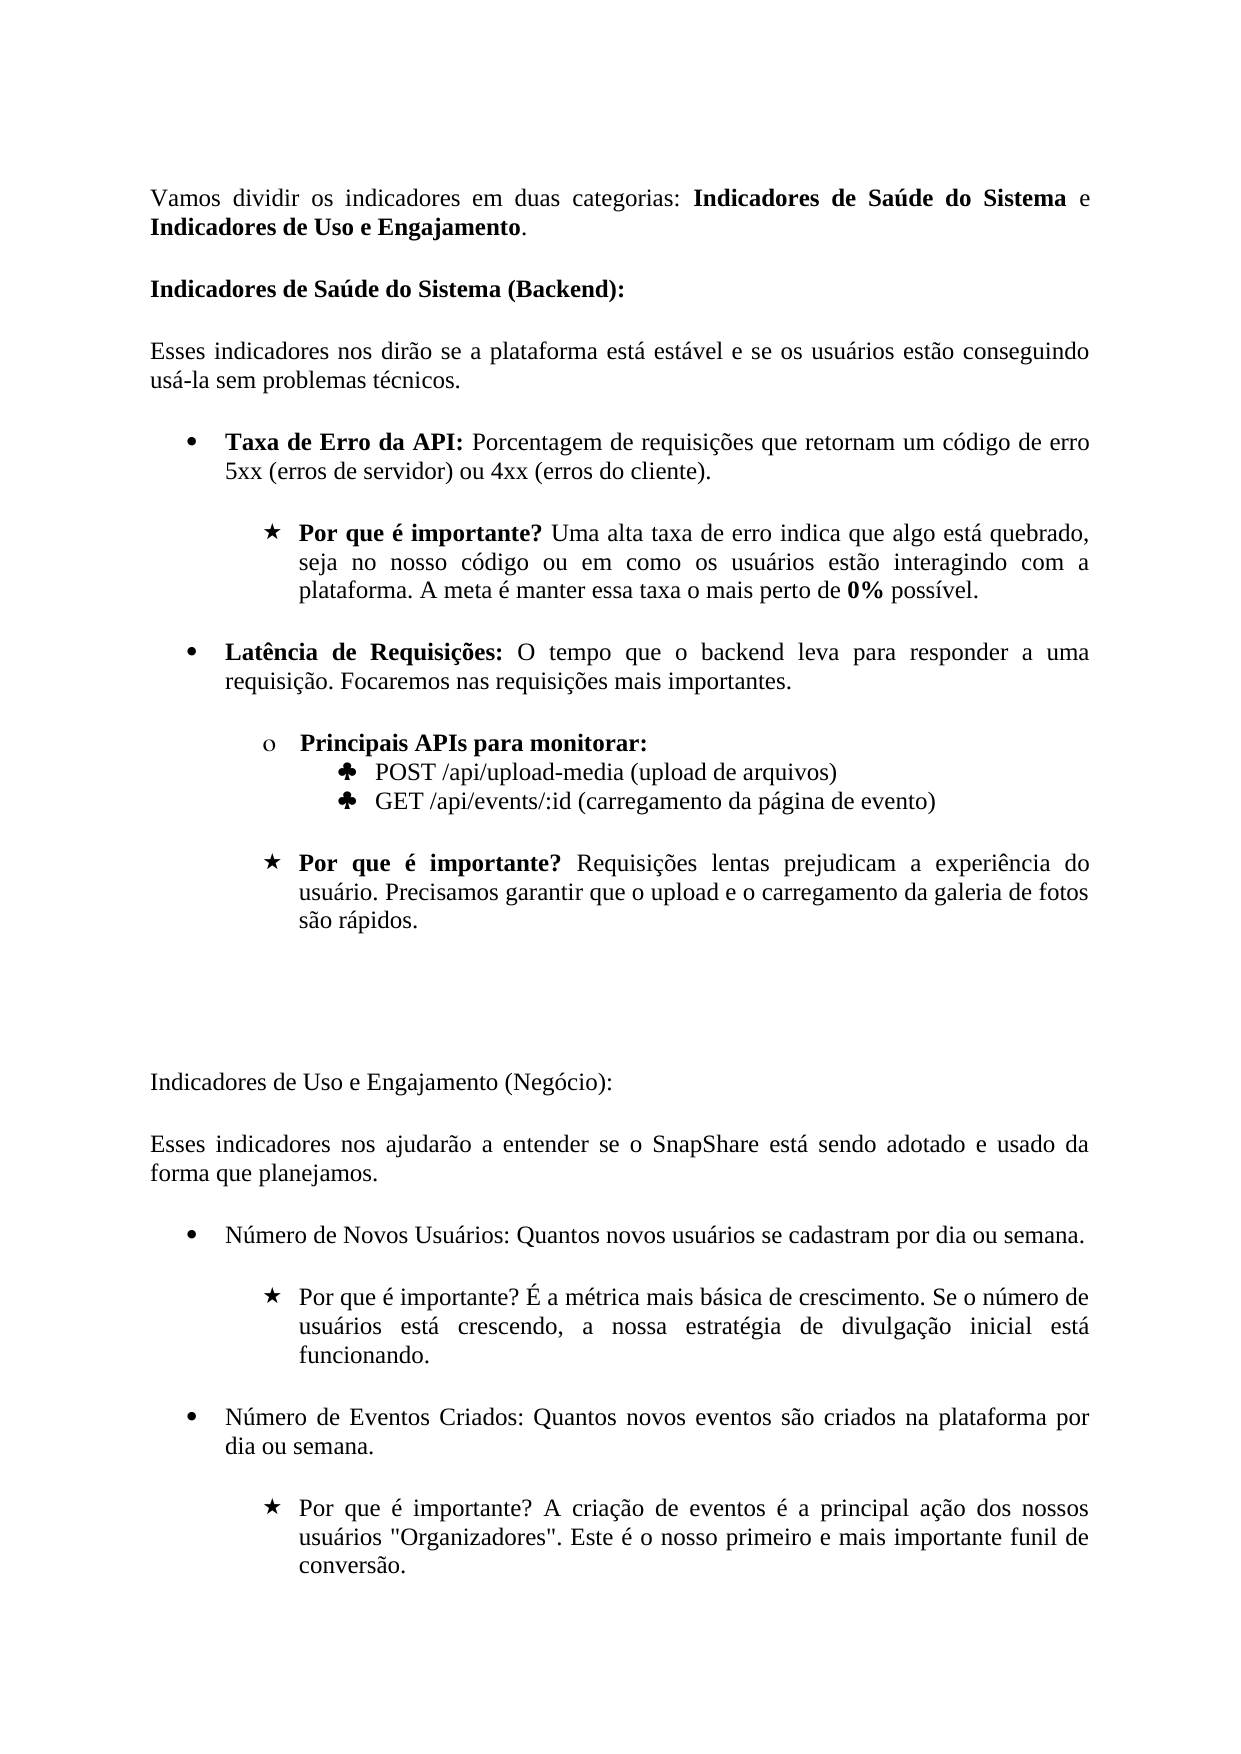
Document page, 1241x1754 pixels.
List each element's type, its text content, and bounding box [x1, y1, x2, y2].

text Vamos dividir os indicadores em duas categorias: Indicadores de Saúde do Sistema e Indicadores de Uso e Engajamento. [150, 183, 1090, 241]
list Por que é importante? Requisições lentas prejudicam a experiência do usuário. Precisamos garantir que o upload e o carregamento da galeria de fotos são rápidos. [261, 848, 1090, 934]
list Por que é importante? Uma alta taxa de erro indica que algo está quebrado, seja no nosso código ou em como os usuários estão interagindo com a plataforma. A meta é manter essa taxa o mais perto de 0% possível. [261, 518, 1090, 604]
list Latência de Requisições: O tempo que o backend leva para responder a uma requisição. Focaremos nas requisições mais importantes. [187, 637, 1090, 695]
text Indicadores de Saúde do Sistema (Backend): [150, 274, 1090, 303]
text Esses indicadores nos ajudarão a entender se o SnapShare está sendo adotado e usado da forma que planejamos. [150, 1129, 1090, 1187]
list POST /api/upload-media (upload de arquivos) [337, 757, 1090, 786]
list Principais APIs para monitorar: [262, 728, 1090, 757]
text Esses indicadores nos dirão se a plataforma está estável e se os usuários estão conseguindo usá-la sem problemas técnicos. [150, 336, 1090, 394]
list GET /api/events/:id (carregamento da página de evento) [337, 786, 1090, 814]
list Por que é importante? É a métrica mais básica de crescimento. Se o número de usuários está crescendo, a nossa estratégia de divulgação inicial está funcionando. [261, 1282, 1090, 1369]
list Por que é importante? A criação de eventos é a principal ação dos nossos usuários "Organizadores". Este é o nosso primeiro e mais importante funil de conversão. [261, 1493, 1090, 1579]
list Número de Eventos Criados: Quantos novos eventos são criados na plataforma por dia ou semana. [187, 1402, 1090, 1459]
list Número de Novos Usuários: Quantos novos usuários se cadastram por dia ou semana. [187, 1220, 1090, 1249]
text Indicadores de Uso e Engajamento (Negócio): [150, 1067, 1090, 1096]
list Taxa de Erro da API: Porcentagem de requisições que retornam um código de erro 5xx (erros de servidor) ou 4xx (erros do cliente). [187, 427, 1090, 484]
